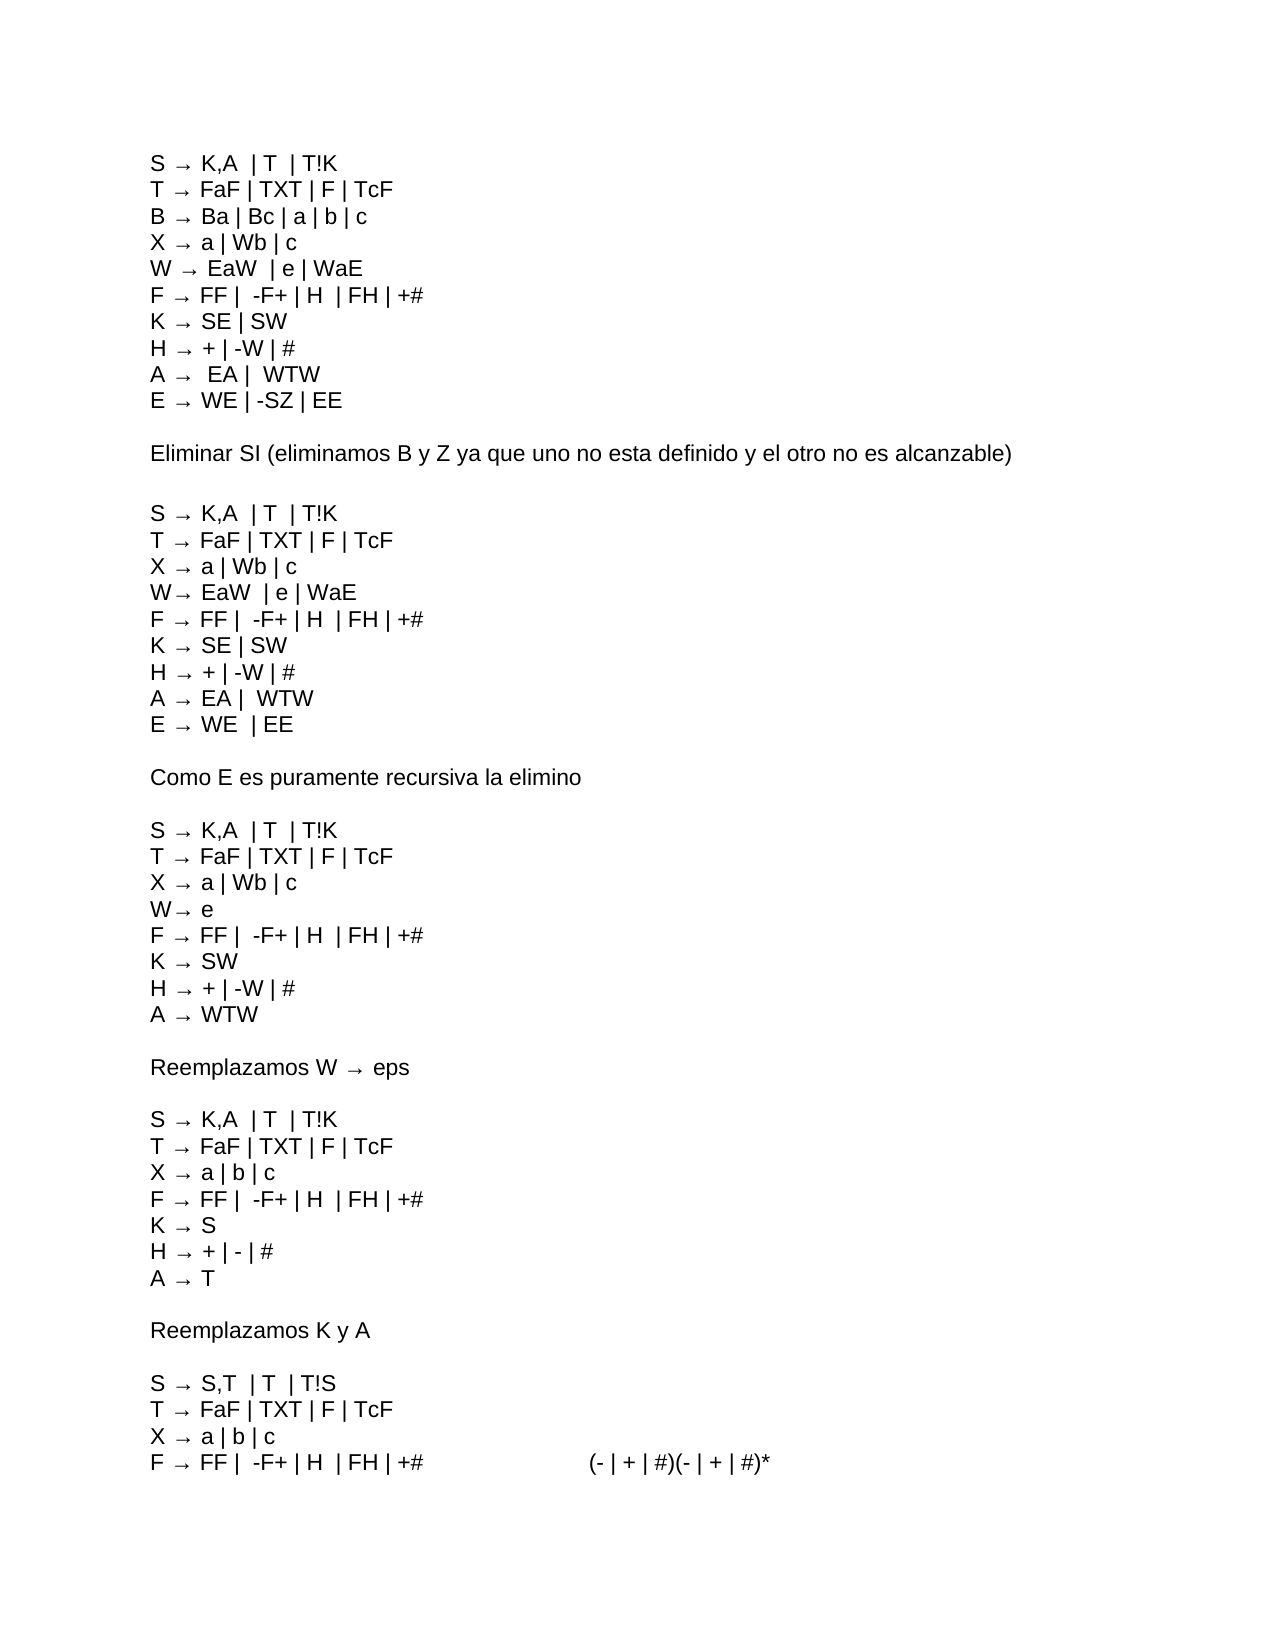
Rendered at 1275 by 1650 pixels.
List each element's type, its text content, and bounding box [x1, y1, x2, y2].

text X → a | Wb | c [150, 869, 1125, 896]
text T → FaF | TXT | F | TcF [150, 1396, 1125, 1423]
text Eliminar SI (eliminamos B y Z ya que uno no esta definido y el otro no es alcanzable) [150, 440, 1125, 466]
text T → FaF | TXT | F | TcF [150, 176, 1125, 203]
text T → FaF | TXT | F | TcF [150, 527, 1125, 553]
text A → T [150, 1264, 1125, 1291]
text S → S,T | T | T!S [150, 1370, 1125, 1396]
text H → + | - | # [150, 1238, 1125, 1264]
text S → K,A | T | T!K [150, 817, 1125, 843]
text S → K,A | T | T!K [150, 500, 1125, 527]
text B → Ba | Bc | a | b | c [150, 203, 1125, 229]
text A → EA | WTW [150, 685, 1125, 711]
text H → + | -W | # [150, 975, 1125, 1001]
text F → FF | -F+ | H | FH | +# [150, 1186, 1125, 1212]
text Como E es puramente recursiva la elimino [150, 764, 1125, 790]
text H → + | -W | # [150, 658, 1125, 685]
text F → FF | -F+ | H | FH | +# [150, 282, 1125, 308]
text E → WE | -SZ | EE [150, 387, 1125, 413]
text X → a | Wb | c [150, 553, 1125, 579]
text K → SE | SW [150, 308, 1125, 334]
text K → SW [150, 948, 1125, 975]
text S → K,A | T | T!K [150, 150, 1125, 176]
text E → WE | EE [150, 711, 1125, 737]
text X → a | b | c [150, 1423, 1125, 1449]
text W→ e [150, 896, 1125, 922]
text X → a | b | c [150, 1159, 1125, 1186]
text F → FF | -F+ | H | FH | +# (- | + | #)(- | + | #)* [150, 1449, 1125, 1475]
text F → FF | -F+ | H | FH | +# [150, 606, 1125, 632]
text S → K,A | T | T!K [150, 1106, 1125, 1133]
text Reemplazamos W → eps [150, 1054, 1125, 1080]
text W → EaW | e | WaE [150, 255, 1125, 282]
text X → a | Wb | c [150, 229, 1125, 255]
text F → FF | -F+ | H | FH | +# [150, 922, 1125, 948]
text A → WTW [150, 1001, 1125, 1027]
text Reemplazamos K y A [150, 1317, 1125, 1344]
text T → FaF | TXT | F | TcF [150, 1133, 1125, 1159]
text K → S [150, 1212, 1125, 1238]
text K → SE | SW [150, 632, 1125, 658]
text H → + | -W | # [150, 334, 1125, 361]
text T → FaF | TXT | F | TcF [150, 843, 1125, 869]
text W→ EaW | e | WaE [150, 579, 1125, 606]
text A → EA | WTW [150, 361, 1125, 387]
